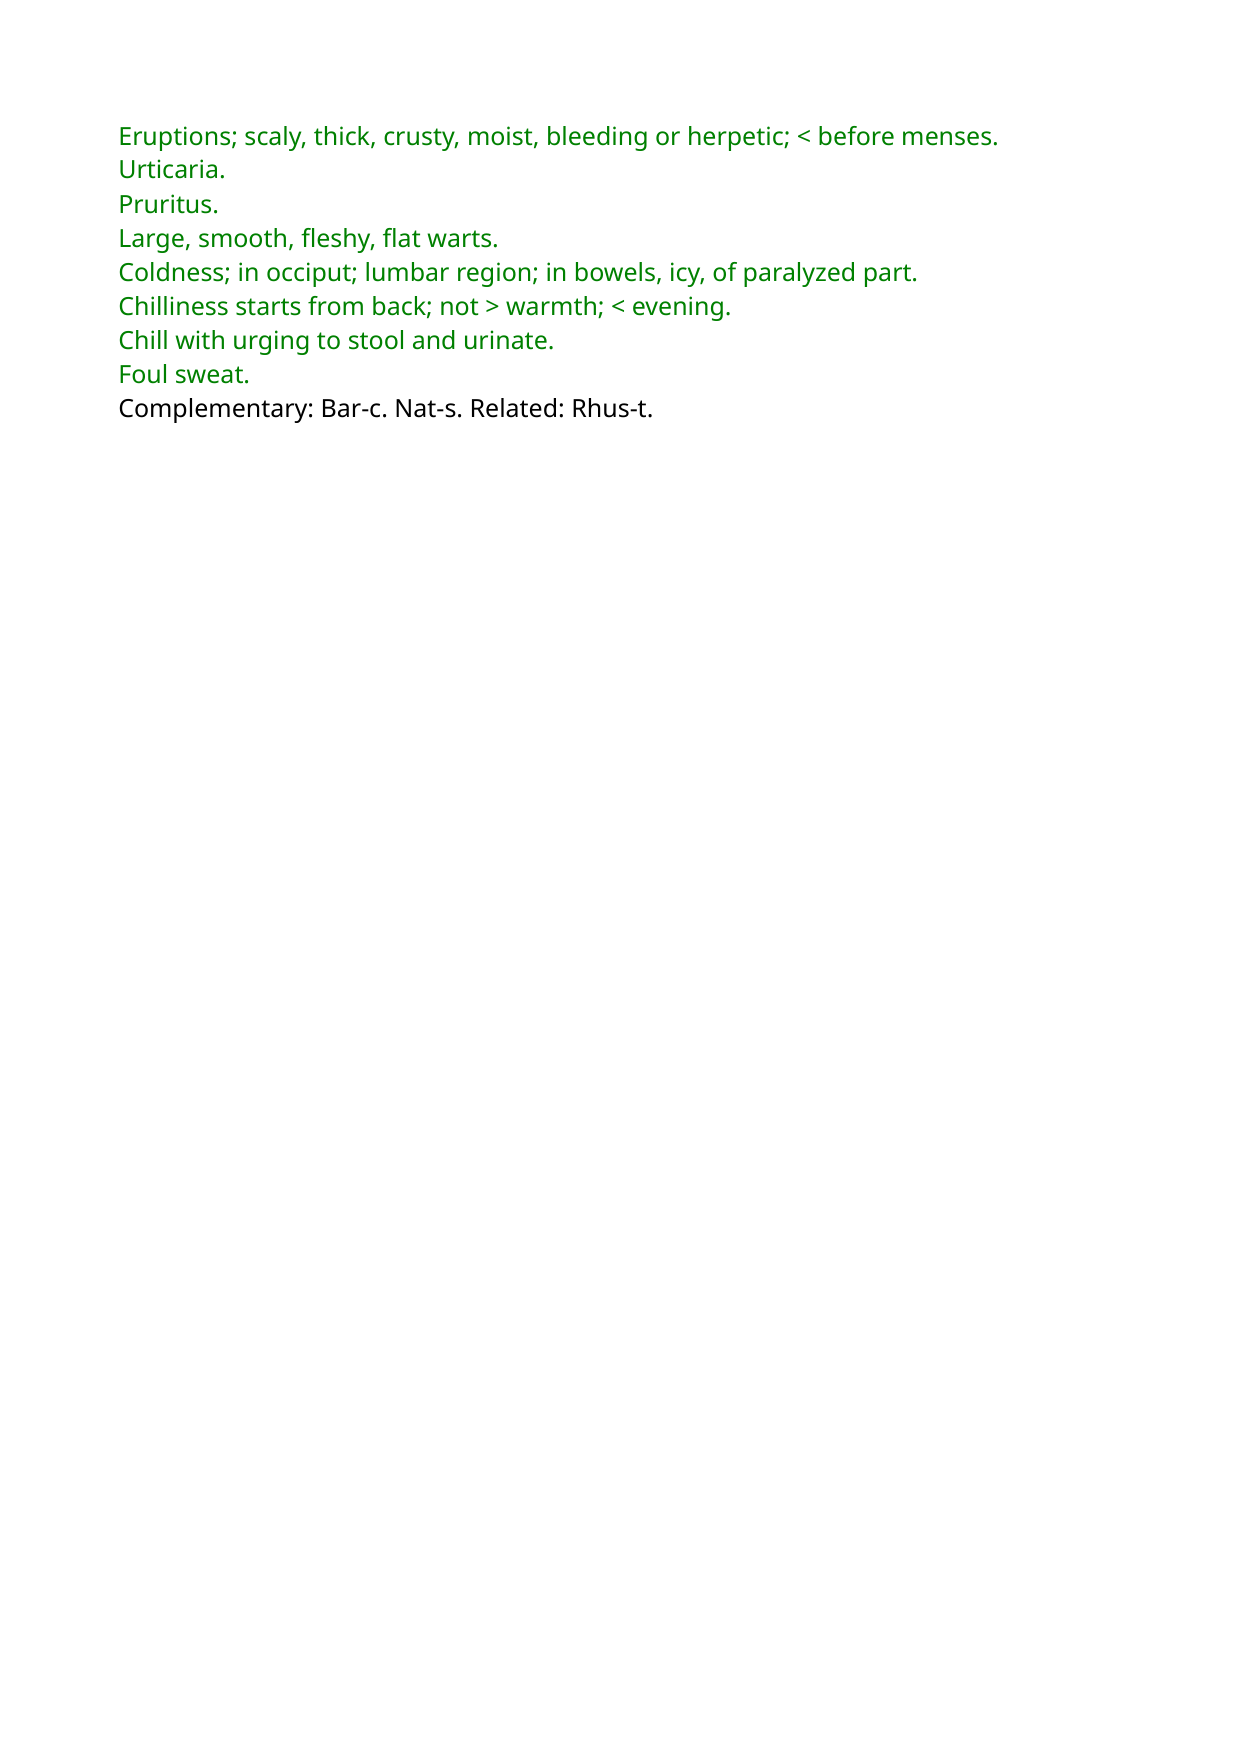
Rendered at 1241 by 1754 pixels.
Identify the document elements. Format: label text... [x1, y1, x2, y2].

text Coldness; in occiput; lumbar region; in bowels, icy, of paralyzed part. [118, 254, 1122, 288]
text Complementary: Bar-c. Nat-s. Related: Rhus-t. [118, 391, 1122, 425]
text Chill with urging to stool and urinate. [118, 322, 1122, 357]
text Chilliness starts from back; not > warmth; < evening. [118, 288, 1122, 322]
text Foul sweat. [118, 357, 1122, 391]
text Pruritus. [118, 186, 1122, 220]
text Urticaria. [118, 152, 1122, 186]
text Eruptions; scaly, thick, crusty, moist, bleeding or herpetic; < before menses. [118, 118, 1122, 152]
text Large, smooth, fleshy, flat warts. [118, 220, 1122, 254]
